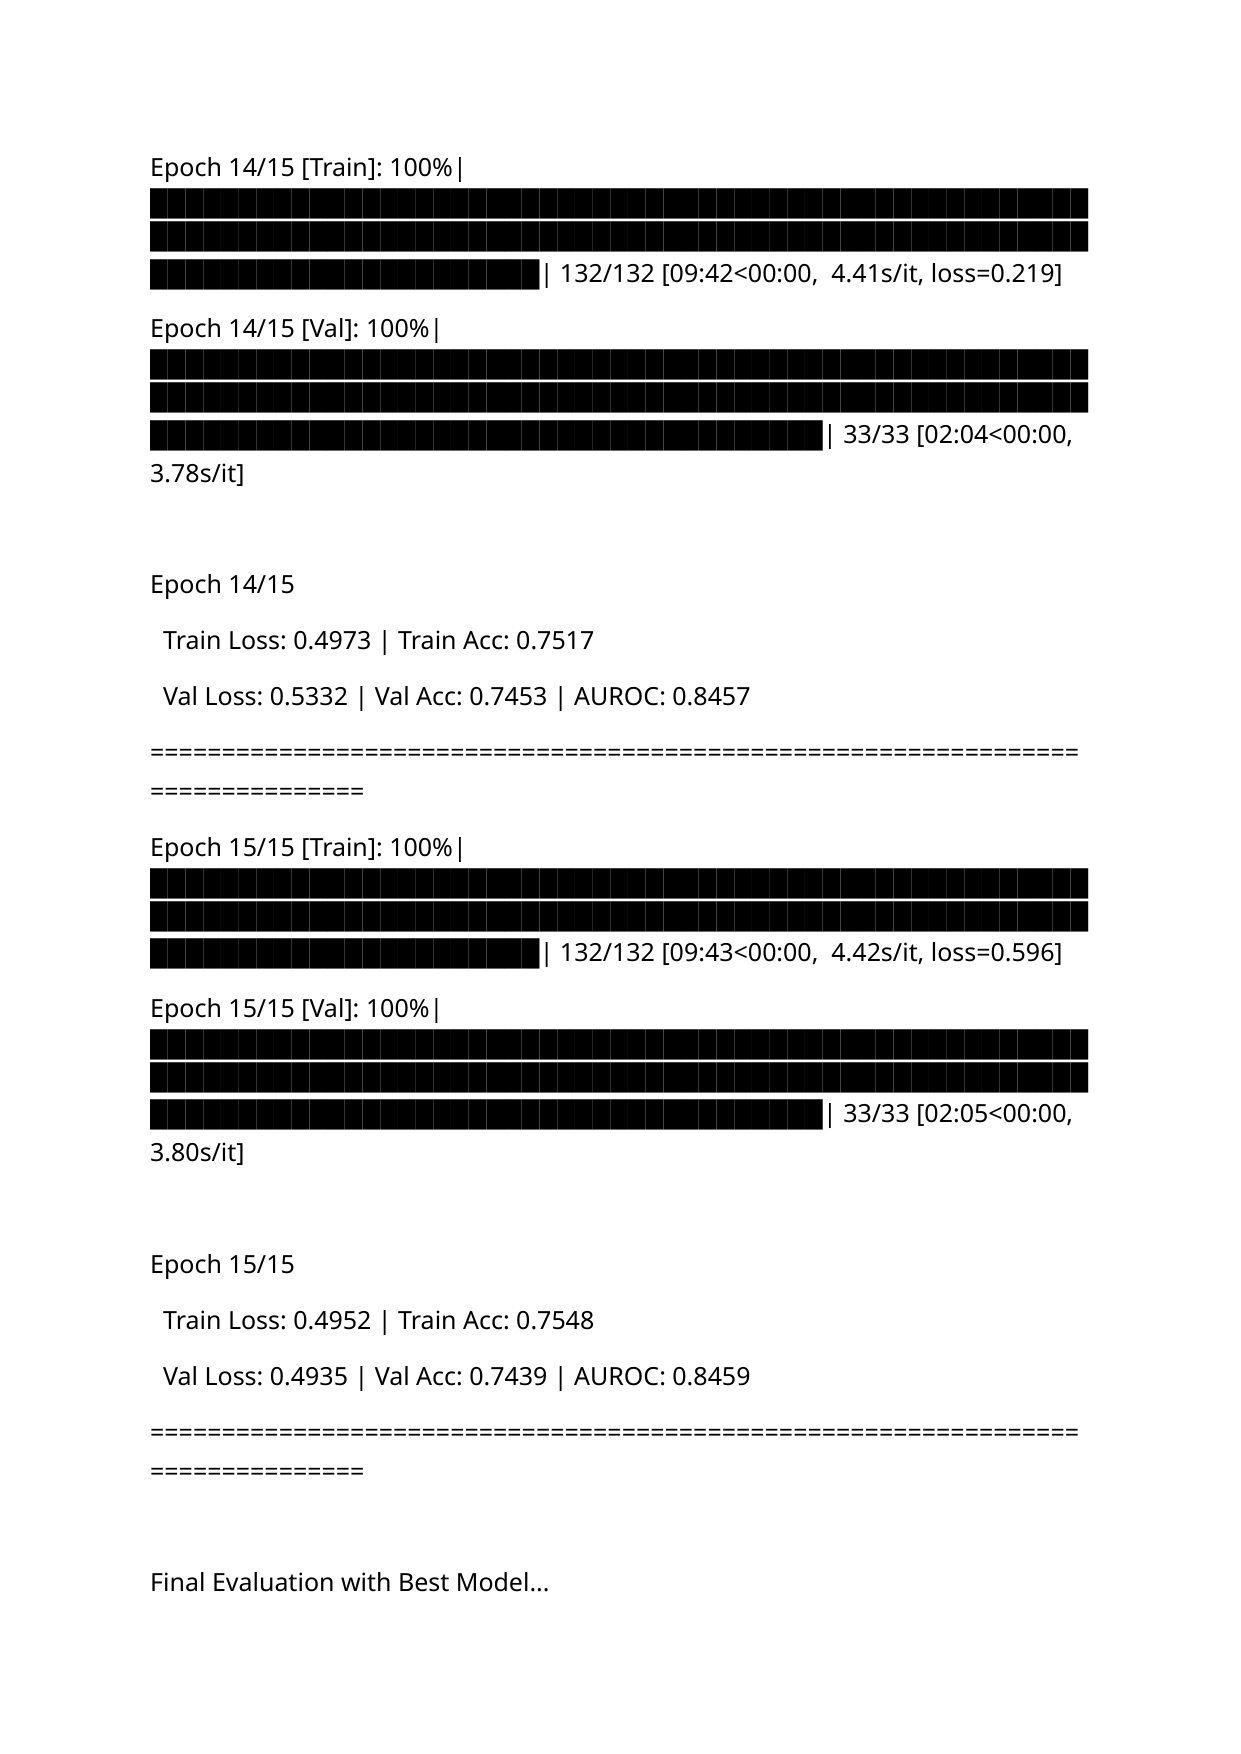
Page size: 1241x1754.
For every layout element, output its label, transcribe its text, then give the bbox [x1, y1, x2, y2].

text ================================================================================ [150, 1414, 1090, 1487]
text Epoch 14/15 [Val]: 100%|████████████████████████████████████████████████████████████████████████████████████████████████████████████████████████████████████████████████| 33/33 [02:04<00:00, 3.78s/it] [150, 311, 1090, 489]
text Train Loss: 0.4973 | Train Acc: 0.7517 [150, 623, 1090, 657]
text Epoch 14/15 [150, 567, 1090, 601]
text Epoch 15/15 [Train]: 100%|████████████████████████████████████████████████████████████████████████████████████████████████████████████████████████████████| 132/132 [09:43<00:00, 4.42s/it, loss=0.596] [150, 829, 1090, 969]
text Epoch 15/15 [Val]: 100%|████████████████████████████████████████████████████████████████████████████████████████████████████████████████████████████████████████████████| 33/33 [02:05<00:00, 3.80s/it] [150, 991, 1090, 1169]
text Val Loss: 0.5332 | Val Acc: 0.7453 | AUROC: 0.8457 [150, 679, 1090, 713]
text Val Loss: 0.4935 | Val Acc: 0.7439 | AUROC: 0.8459 [150, 1358, 1090, 1392]
text Epoch 14/15 [Train]: 100%|████████████████████████████████████████████████████████████████████████████████████████████████████████████████████████████████| 132/132 [09:42<00:00, 4.41s/it, loss=0.219] [150, 150, 1090, 289]
text Final Evaluation with Best Model... [150, 1565, 1090, 1599]
text Epoch 15/15 [150, 1247, 1090, 1281]
text Train Loss: 0.4952 | Train Acc: 0.7548 [150, 1302, 1090, 1337]
text ================================================================================ [150, 734, 1090, 808]
